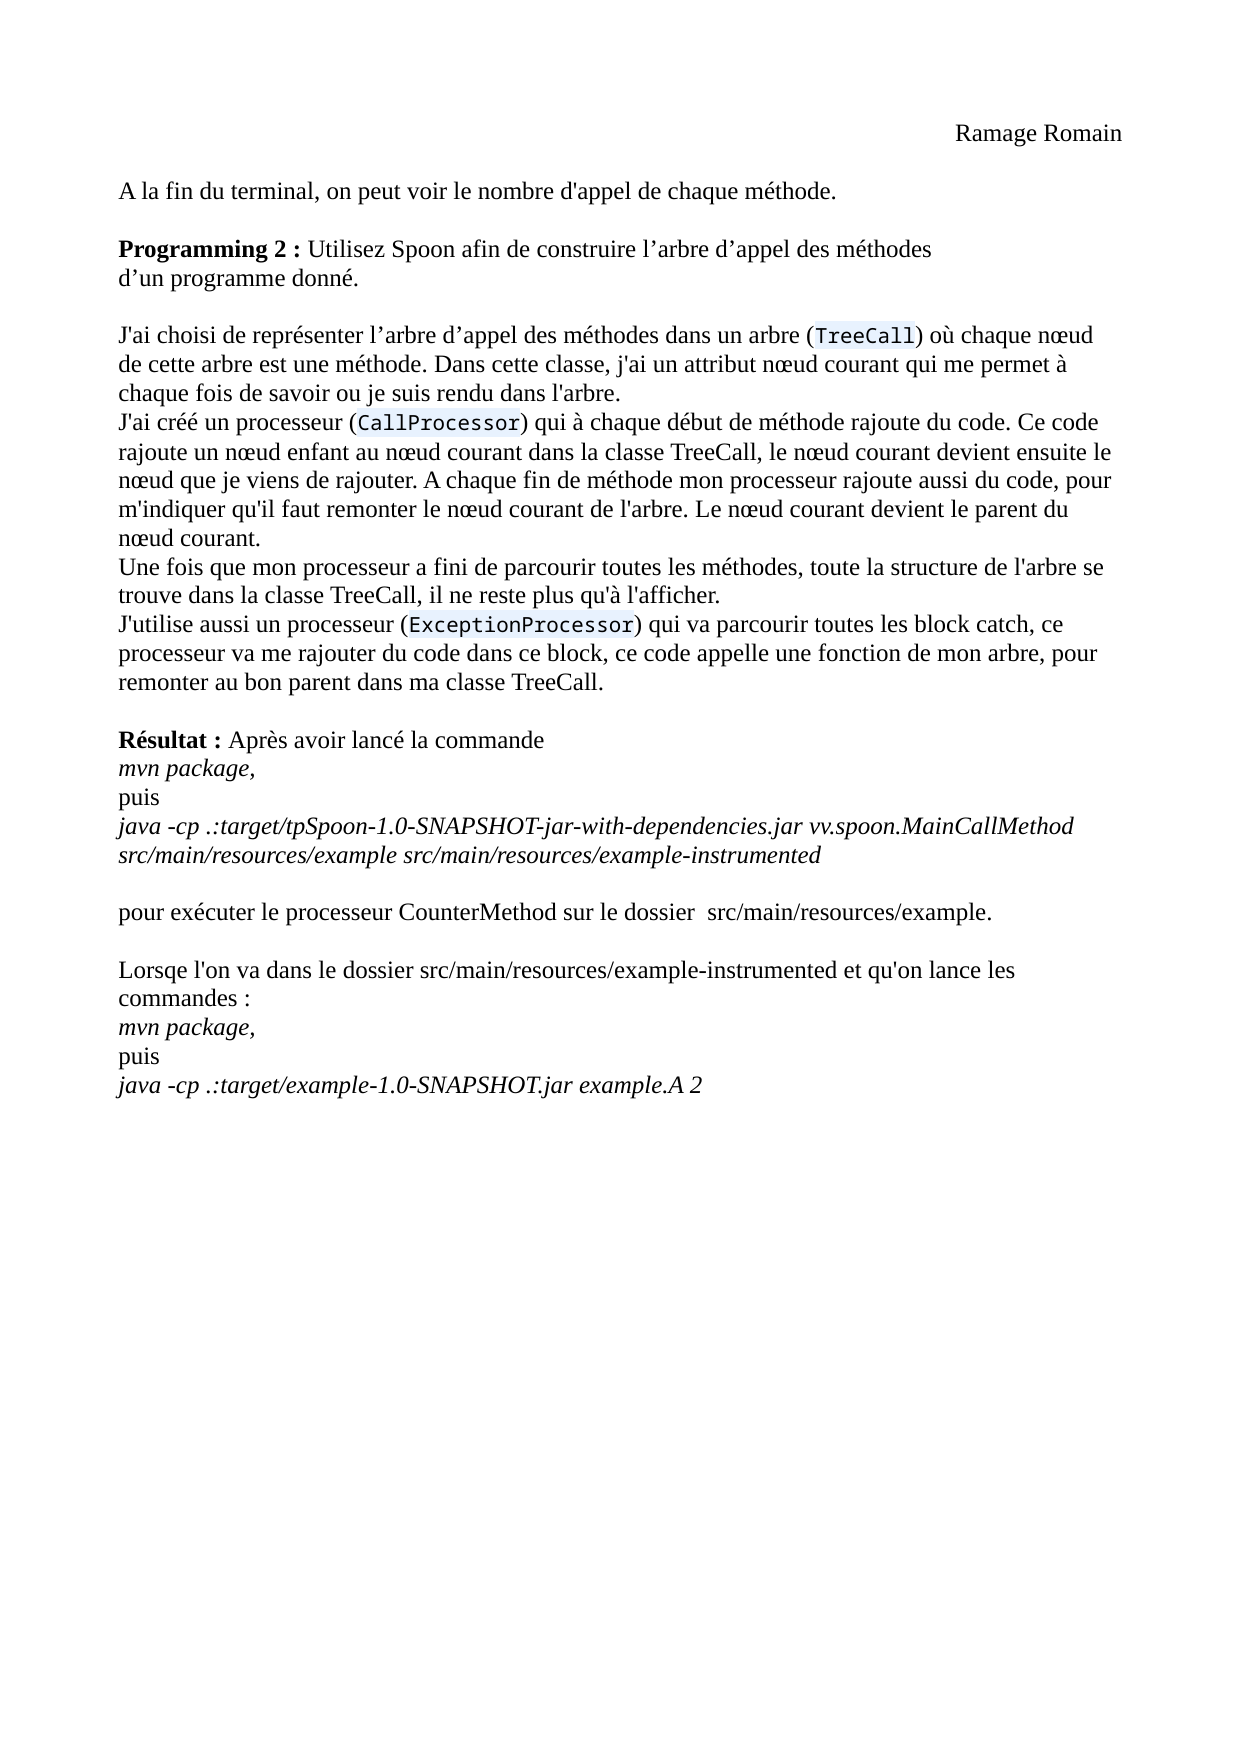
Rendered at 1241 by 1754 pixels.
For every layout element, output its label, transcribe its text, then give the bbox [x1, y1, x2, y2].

text d’un programme donné. [118, 263, 1122, 291]
text mvn package, [118, 1012, 1122, 1041]
text Programming 2 : Utilisez Spoon afin de construire l’arbre d’appel des méthodes [118, 234, 1122, 263]
text puis [118, 1041, 1122, 1070]
text java -cp .:target/tpSpoon-1.0-SNAPSHOT-jar-with-dependencies.jar vv.spoon.MainCallMethod src/main/resources/example src/main/resources/example-instrumented [118, 811, 1122, 868]
text puis [118, 782, 1122, 811]
text Résultat : Après avoir lancé la commande [118, 725, 1122, 753]
text pour exécuter le processeur CounterMethod sur le dossier src/main/resources/example. [118, 897, 1122, 926]
text A la fin du terminal, on peut voir le nombre d'appel de chaque méthode. [118, 176, 1122, 205]
text J'ai choisi de représenter l’arbre d’appel des méthodes dans un arbre (TreeCall) où chaque nœud de cette arbre est une méthode. Dans cette classe, j'ai un attribut nœud courant qui me permet à chaque fois de savoir ou je suis rendu dans l'arbre. [118, 320, 1122, 407]
text java -cp .:target/example-1.0-SNAPSHOT.jar example.A 2 [118, 1070, 1122, 1098]
text J'ai créé un processeur (CallProcessor) qui à chaque début de méthode rajoute du code. Ce code rajoute un nœud enfant au nœud courant dans la classe TreeCall, le nœud courant devient ensuite le nœud que je viens de rajouter. A chaque fin de méthode mon processeur rajoute aussi du code, pour m'indiquer qu'il faut remonter le nœud courant de l'arbre. Le nœud courant devient le parent du nœud courant. [118, 407, 1122, 552]
text mvn package, [118, 753, 1122, 782]
text Lorsqe l'on va dans le dossier src/main/resources/example-instrumented et qu'on lance les commandes : [118, 955, 1122, 1012]
text Une fois que mon processeur a fini de parcourir toutes les méthodes, toute la structure de l'arbre se trouve dans la classe TreeCall, il ne reste plus qu'à l'afficher. [118, 552, 1122, 609]
text J'utilise aussi un processeur (ExceptionProcessor) qui va parcourir toutes les block catch, ce processeur va me rajouter du code dans ce block, ce code appelle une fonction de mon arbre, pour remonter au bon parent dans ma classe TreeCall. [118, 609, 1122, 696]
